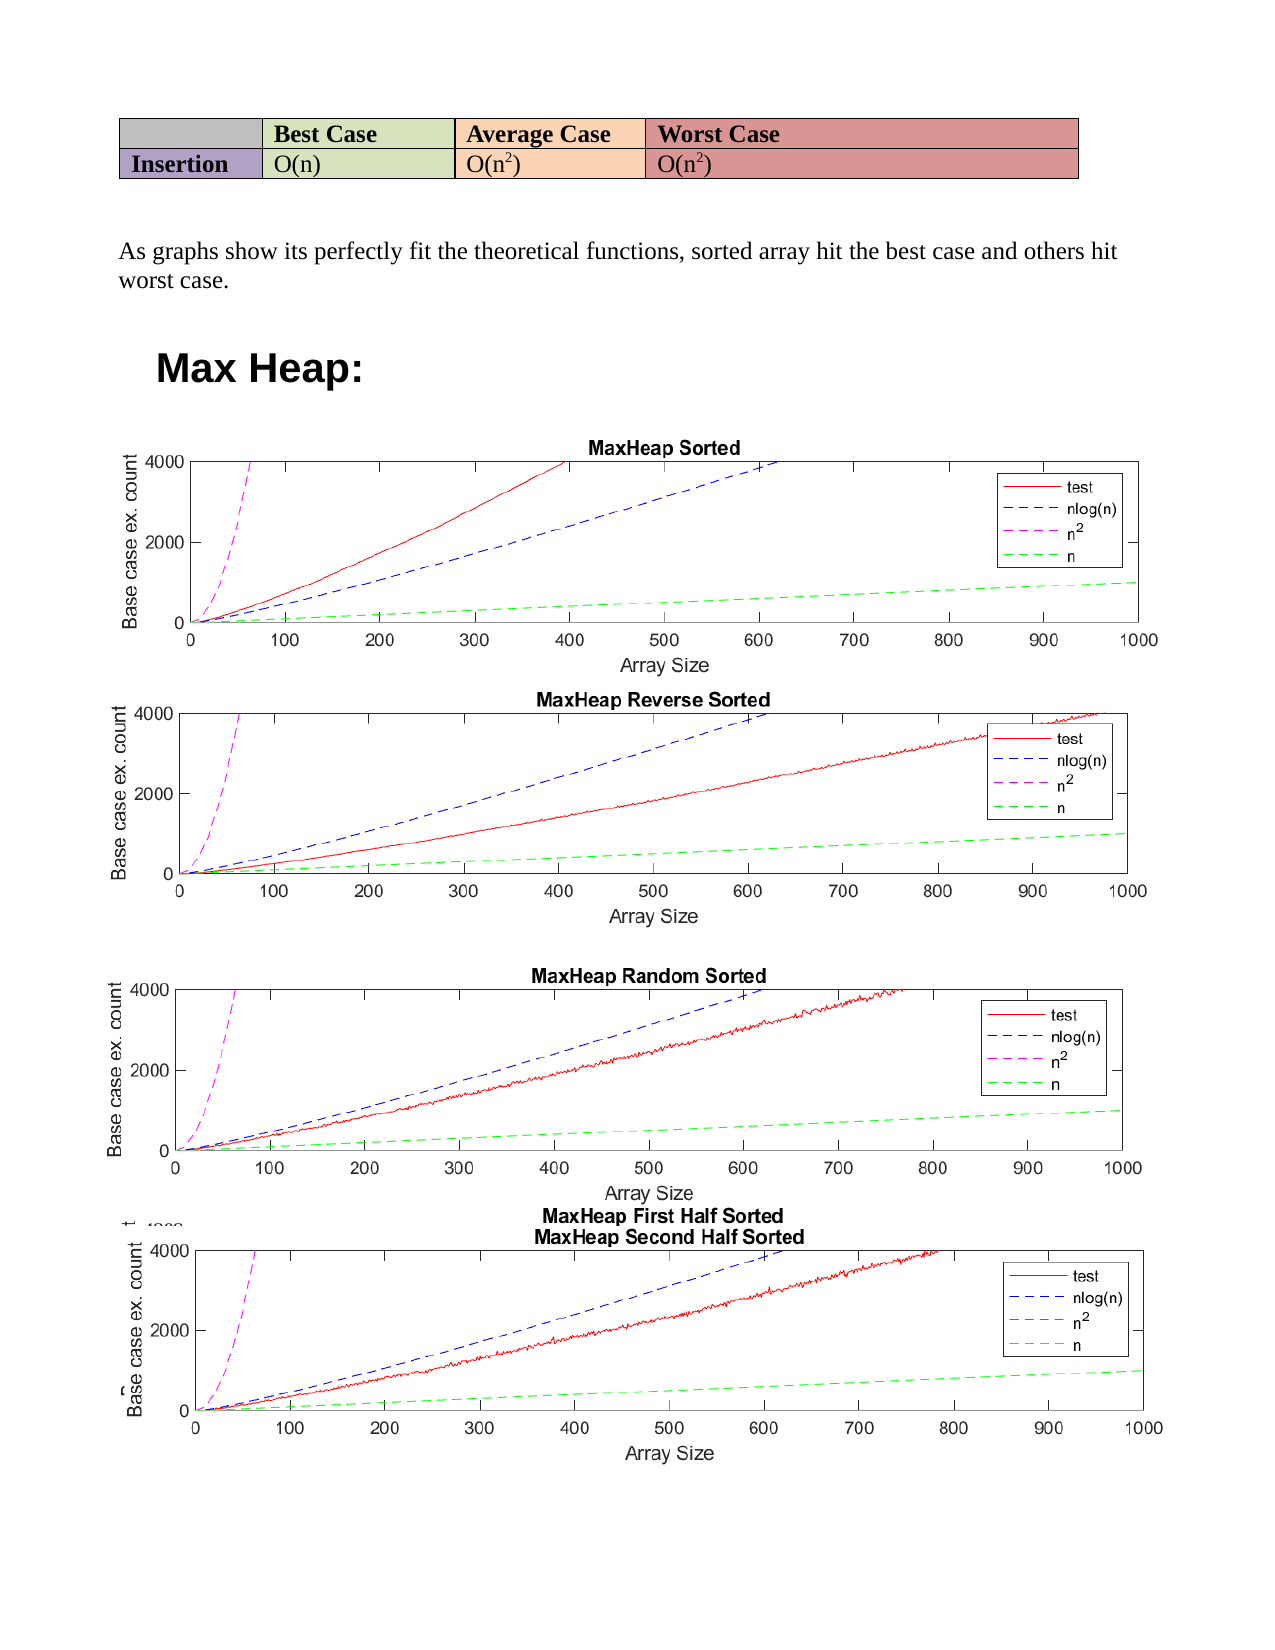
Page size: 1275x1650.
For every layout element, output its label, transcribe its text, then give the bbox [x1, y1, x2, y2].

table_cell O(n) [263, 149, 454, 178]
table_cell O(n2) [646, 149, 1078, 178]
table_cell Insertion [120, 149, 262, 178]
table_header Worst Case [646, 119, 1078, 148]
table_header Best Case [263, 119, 454, 148]
text As graphs show its perfectly fit the theoretical functions, sorted array hit the best case and others hit worst case. [118, 236, 1157, 294]
table_header Average Case [456, 119, 645, 148]
table_header [120, 119, 262, 148]
table_cell O(n2) [456, 149, 645, 178]
picture [104, 965, 1164, 1466]
picture [108, 689, 1148, 929]
picture [119, 437, 1159, 678]
subtitle Max Heap: [156, 343, 1157, 391]
